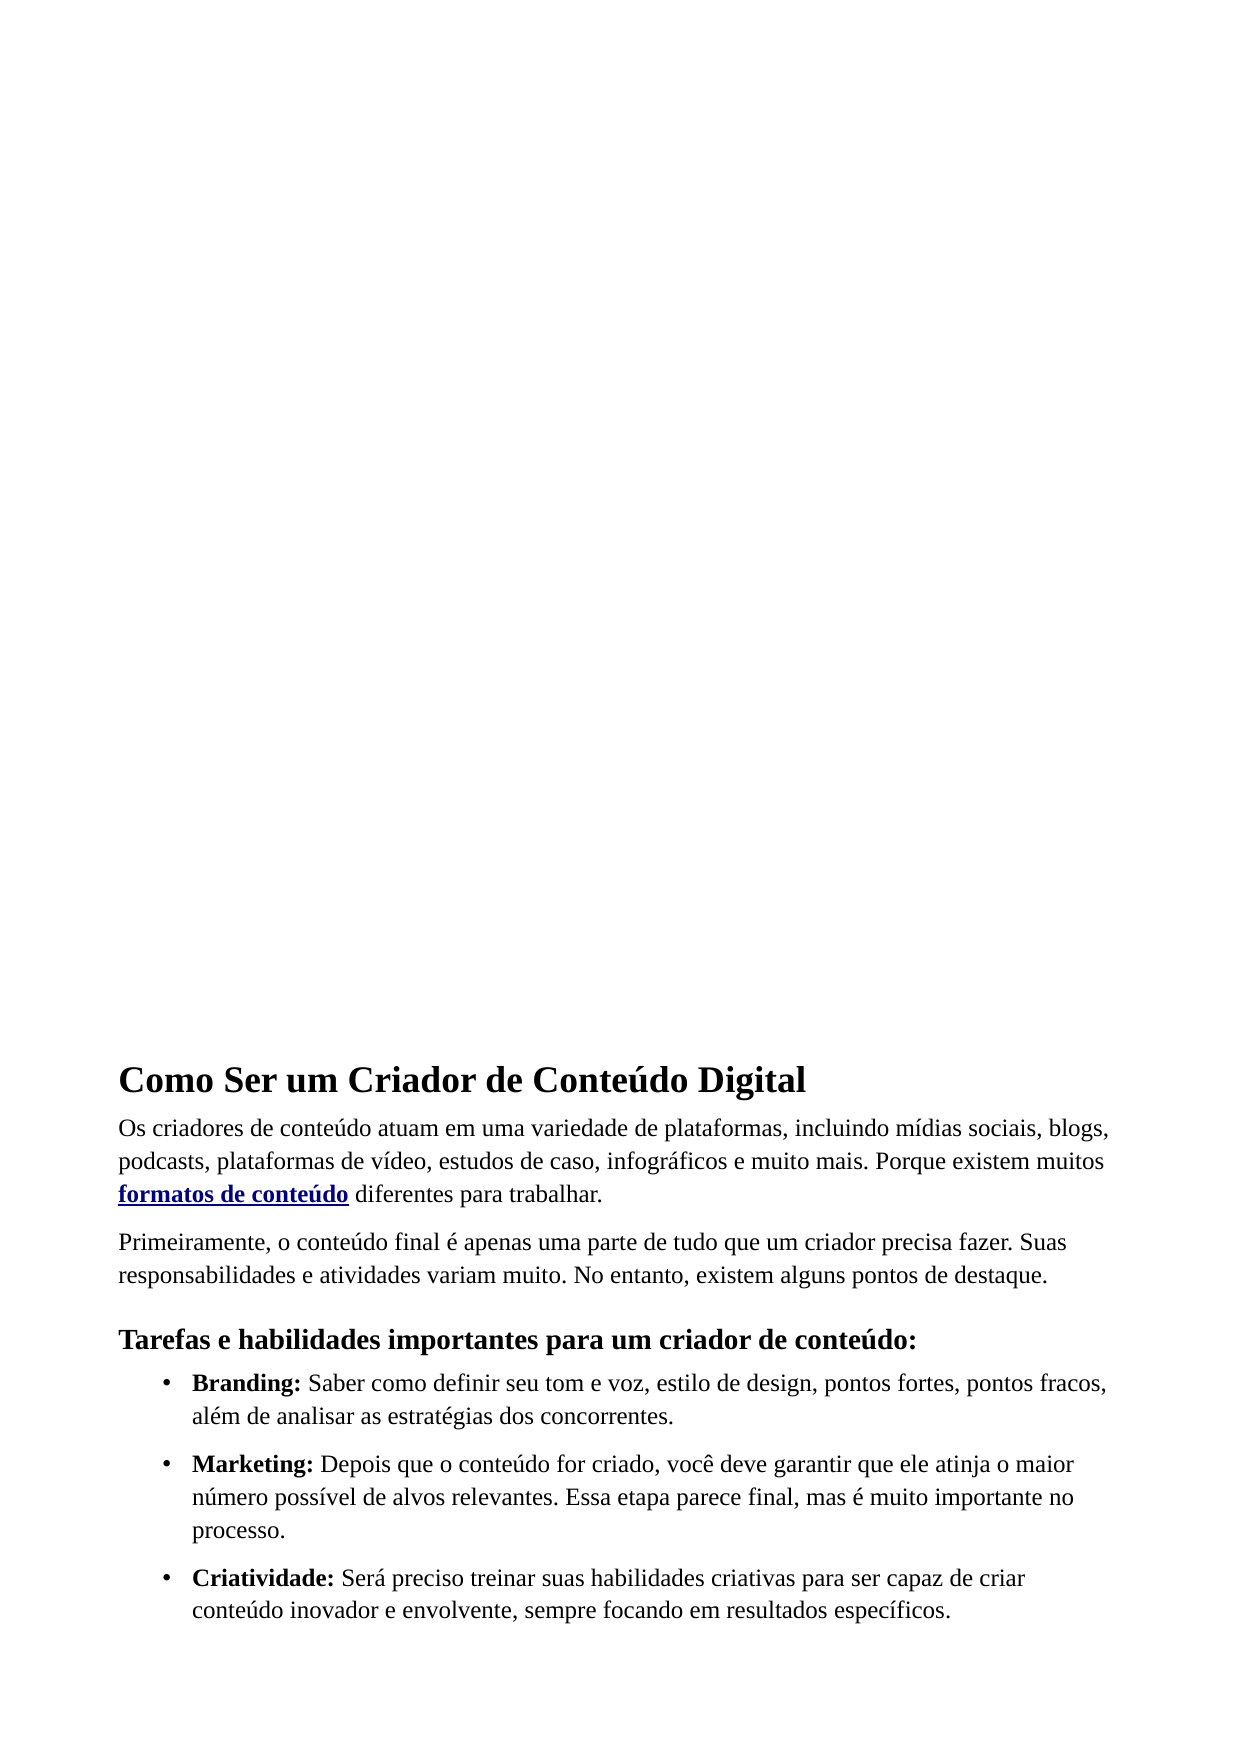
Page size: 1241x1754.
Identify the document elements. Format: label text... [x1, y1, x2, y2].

list Criatividade: Será preciso treinar suas habilidades criativas para ser capaz de criar conteúdo inovador e envolvente, sempre focando em resultados específicos. [162, 1563, 1122, 1624]
text Primeiramente, o conteúdo final é apenas uma parte de tudo que um criador precisa fazer. Suas responsabilidades e atividades variam muito. No entanto, existem alguns pontos de destaque. [118, 1227, 1122, 1289]
list Branding: Saber como definir seu tom e voz, estilo de design, pontos fortes, pontos fracos, além de analisar as estratégias dos concorrentes. [162, 1368, 1122, 1430]
list Marketing: Depois que o conteúdo for criado, você deve garantir que ele atinja o maior número possível de alvos relevantes. Essa etapa parece final, mas é muito importante no processo. [162, 1449, 1122, 1544]
subtitle Tarefas e habilidades importantes para um criador de conteúdo: [118, 1322, 1122, 1356]
text Os criadores de conteúdo atuam em uma variedade de plataformas, incluindo mídias sociais, blogs, podcasts, plataformas de vídeo, estudos de caso, infográficos e muito mais. Porque existem muitos formatos de conteúdo diferentes para trabalhar. [118, 1113, 1122, 1208]
subtitle Como Ser um Criador de Conteúdo Digital [118, 1058, 1122, 1101]
